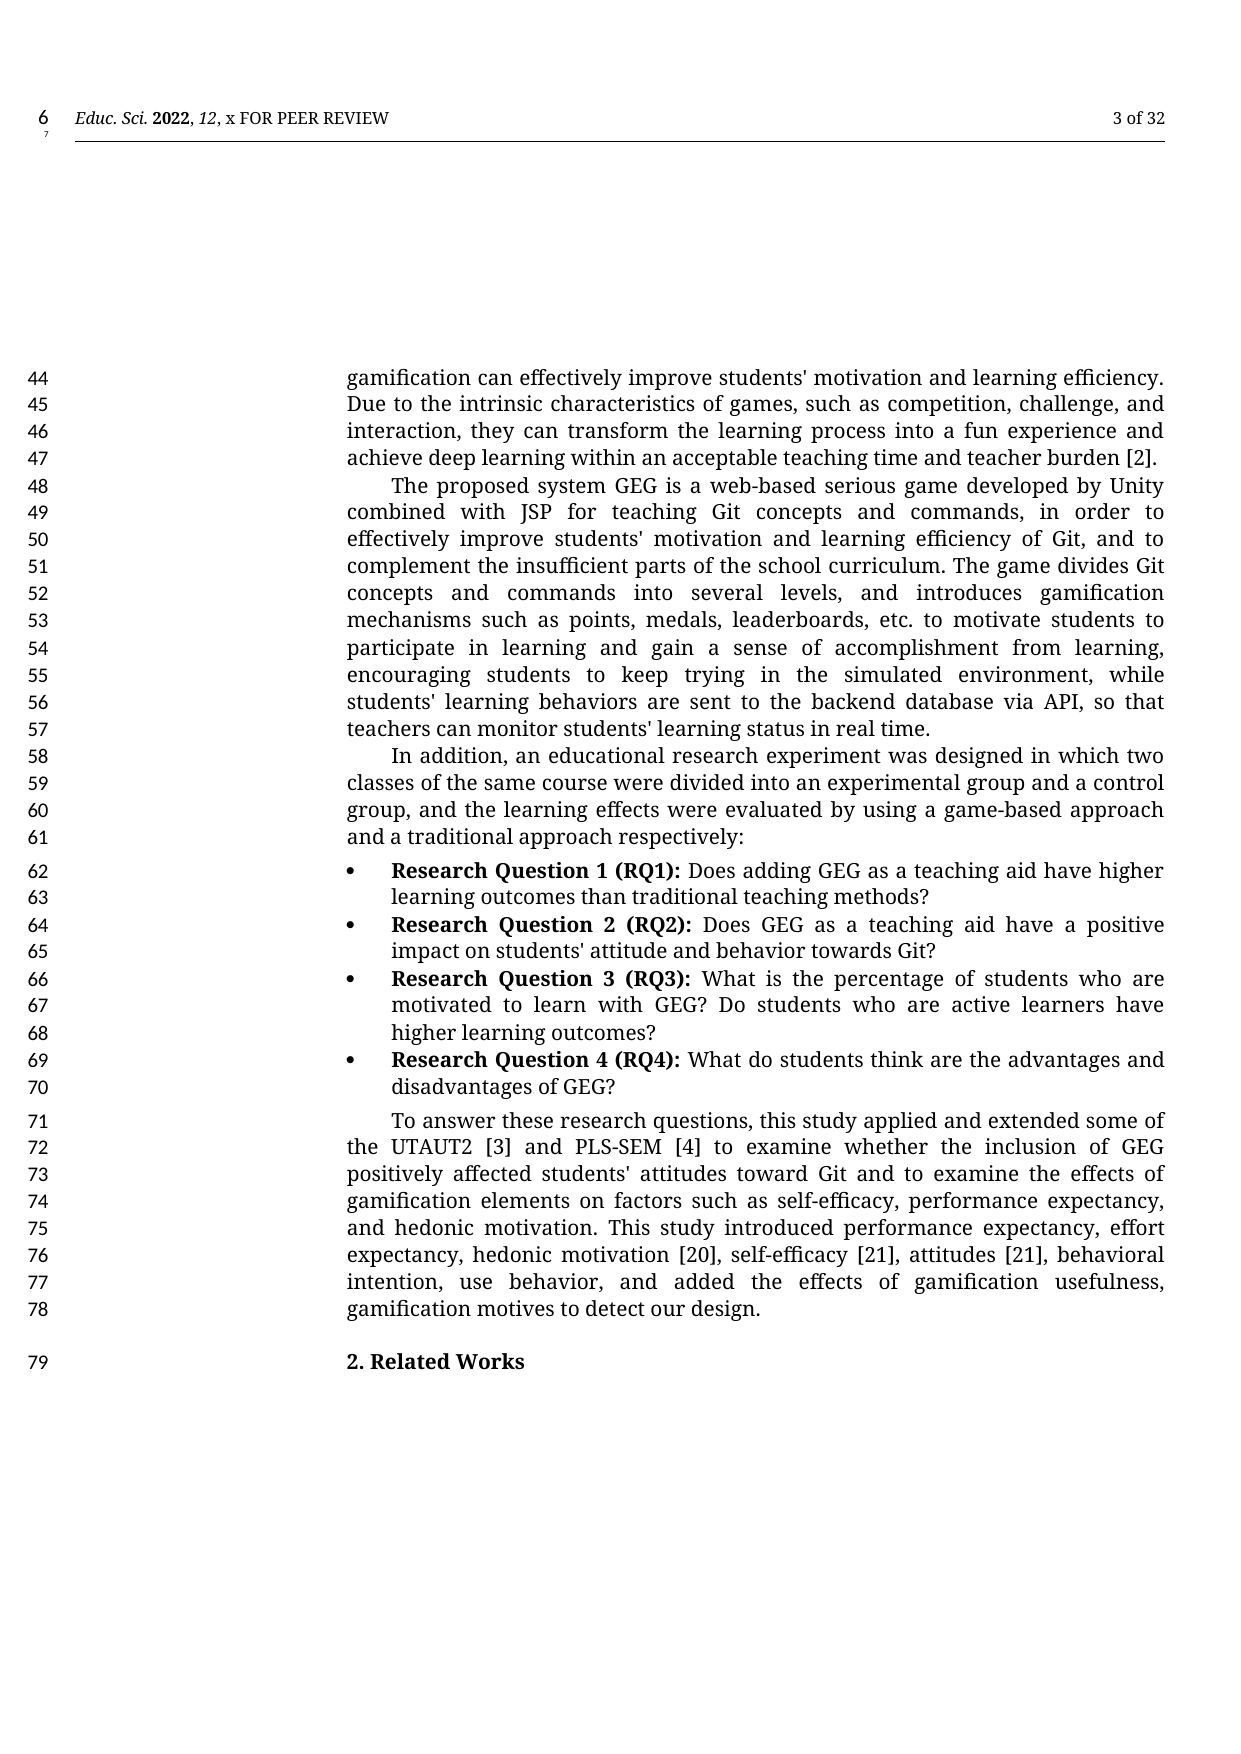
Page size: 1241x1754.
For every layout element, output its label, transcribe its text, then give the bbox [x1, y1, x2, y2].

list Research Question 4 (RQ4): What do students think are the advantages and disadvantages of GEG? [347, 1046, 1165, 1100]
subtitle 2. Related Works [347, 1348, 1165, 1375]
list Research Question 1 (RQ1): Does adding GEG as a teaching aid have higher learning outcomes than traditional teaching methods? [347, 857, 1165, 911]
list Research Question 3 (RQ3): What is the percentage of students who are motivated to learn with GEG? Do students who are active learners have higher learning outcomes? [347, 965, 1165, 1046]
list Research Question 2 (RQ2): Does GEG as a teaching aid have a positive impact on students' attitude and behavior towards Git? [347, 911, 1165, 965]
text To answer these research questions, this study applied and extended some of the UTAUT2 [3] and PLS-SEM [4] to examine whether the inclusion of GEG positively affected students' attitudes toward Git and to examine the effects of gamification elements on factors such as self-efficacy, performance expectancy, and hedonic motivation. This study introduced performance expectancy, effort expectancy, hedonic motivation [20], self-efficacy [21], attitudes [21], behavioral intention, use behavior, and added the effects of gamification usefulness, gamification motives to detect our design. [347, 1106, 1165, 1323]
text The proposed system GEG is a web-based serious game developed by Unity combined with JSP for teaching Git concepts and commands, in order to effectively improve students' motivation and learning efficiency of Git, and to complement the insufficient parts of the school curriculum. The game divides Git concepts and commands into several levels, and introduces gamification mechanisms such as points, medals, leaderboards, etc. to motivate students to participate in learning and gain a sense of accomplishment from learning, encouraging students to keep trying in the simulated environment, while students' learning behaviors are sent to the backend database via API, so that teachers can monitor students' learning status in real time. [347, 472, 1165, 742]
text gamification can effectively improve students' motivation and learning efficiency. Due to the intrinsic characteristics of games, such as competition, challenge, and interaction, they can transform the learning process into a fun experience and achieve deep learning within an acceptable teaching time and teacher burden [2]. [347, 363, 1165, 472]
text In addition, an educational research experiment was designed in which two classes of the same course were divided into an experimental group and a control group, and the learning effects were evaluated by using a game-based approach and a traditional approach respectively: [347, 742, 1165, 851]
